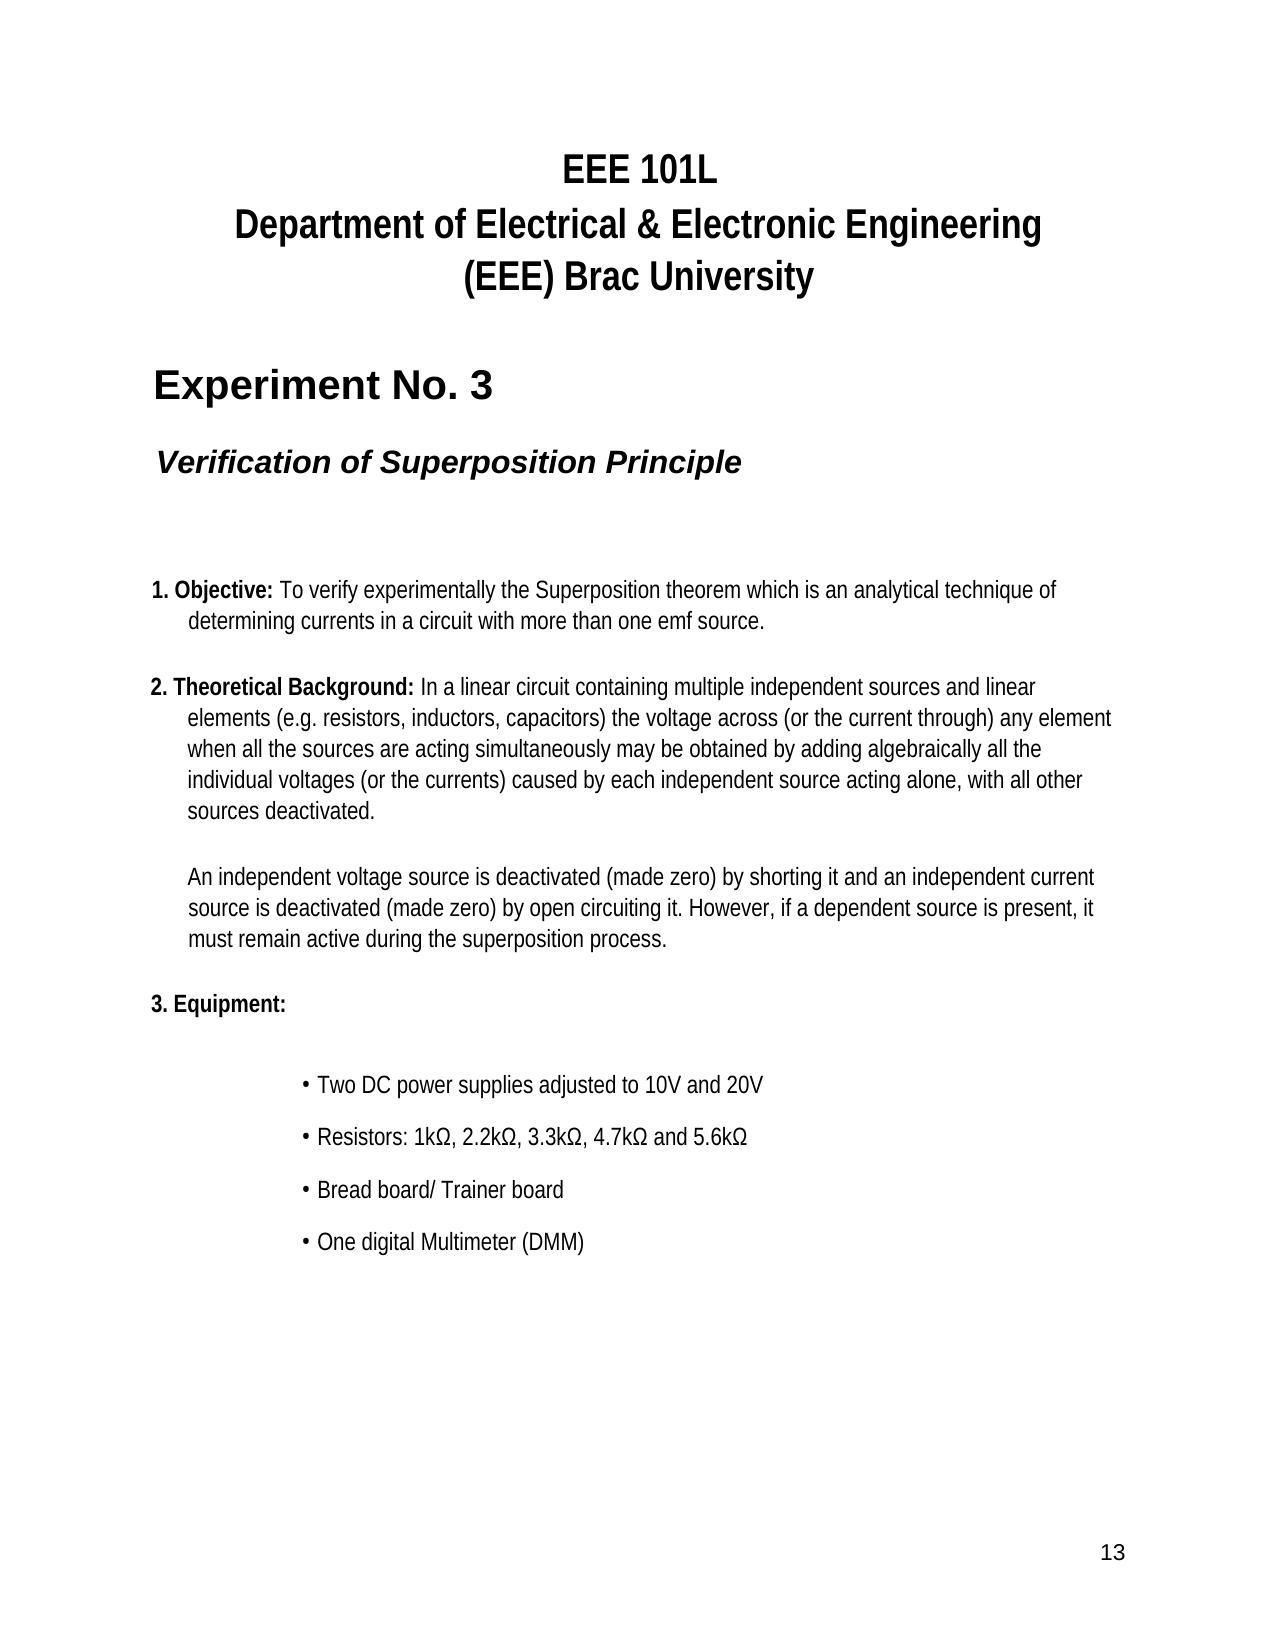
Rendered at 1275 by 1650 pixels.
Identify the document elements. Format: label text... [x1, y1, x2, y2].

text • Bread board/ Trainer board [301, 1161, 1221, 1213]
text Experiment No. 3 [153, 360, 1221, 408]
text EEE 101L [562, 145, 1221, 193]
text • Resistors: 1kΩ, 2.2kΩ, 3.3kΩ, 4.7kΩ and 5.6kΩ [301, 1109, 1221, 1160]
text Department of Electrical & Electronic Engineering (EEE) Brac University [185, 199, 1092, 299]
text • One digital Multimeter (DMM) [301, 1214, 1221, 1265]
text 3. Equipment: [151, 989, 1221, 1018]
text Verification of Superposition Principle [156, 443, 1221, 480]
text An independent voltage source is deactivated (made zero) by shorting it and an independent current source is deactivated (made zero) by open circuiting it. However, if a dependent source is present, it must remain active during the superposition process. [187, 862, 1130, 953]
text 13 [134, 1539, 1125, 1566]
text • Two DC power supplies adjusted to 10V and 20V [301, 1056, 1221, 1107]
text 1. Objective: To verify experimentally the Superposition theorem which is an analytical technique of determining currents in a circuit with more than one emf source. [152, 575, 1130, 635]
text 2. Theoretical Background: In a linear circuit containing multiple independent sources and linear elements (e.g. resistors, inductors, capacitors) the voltage across (or the current through) any element when all the sources are acting simultaneously may be obtained by adding algebraically all the individual voltages (or the currents) caused by each independent source acting alone, with all other sources deactivated. [150, 672, 1118, 825]
